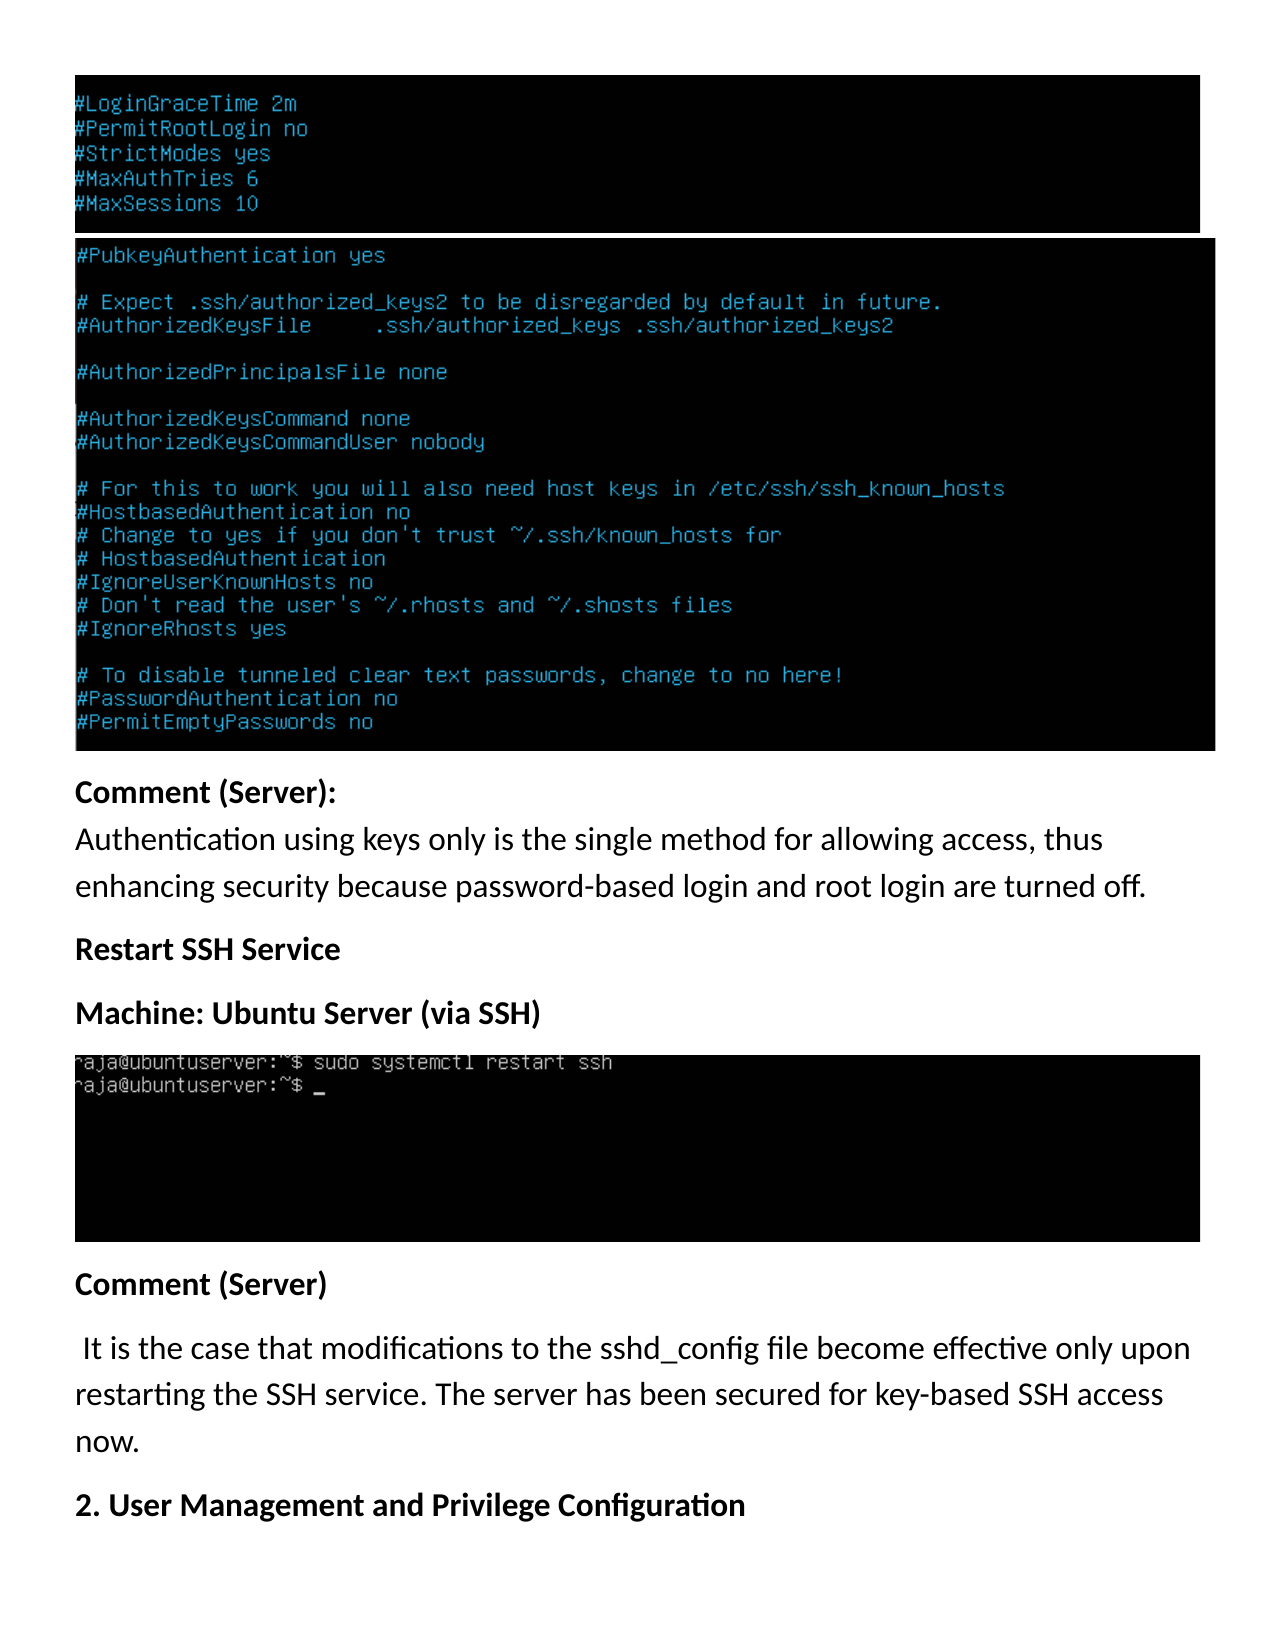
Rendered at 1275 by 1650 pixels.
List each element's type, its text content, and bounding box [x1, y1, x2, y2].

text It is the case that modifications to the sshd_config file become effective only upon restarting the SSH service. The server has been secured for key-based SSH access now. [75, 1327, 1200, 1461]
text Comment (Server): Authentication using keys only is the single method for allowing access, thus enhancing security because password-based login and root login are turned off. [75, 771, 1200, 906]
text 2. User Management and Privilege Configuration [75, 1484, 1200, 1524]
text Comment (Server) [75, 1263, 1200, 1304]
text Machine: Ubuntu Server (via SSH) [75, 992, 1200, 1033]
text Restart SSH Service [75, 928, 1200, 969]
